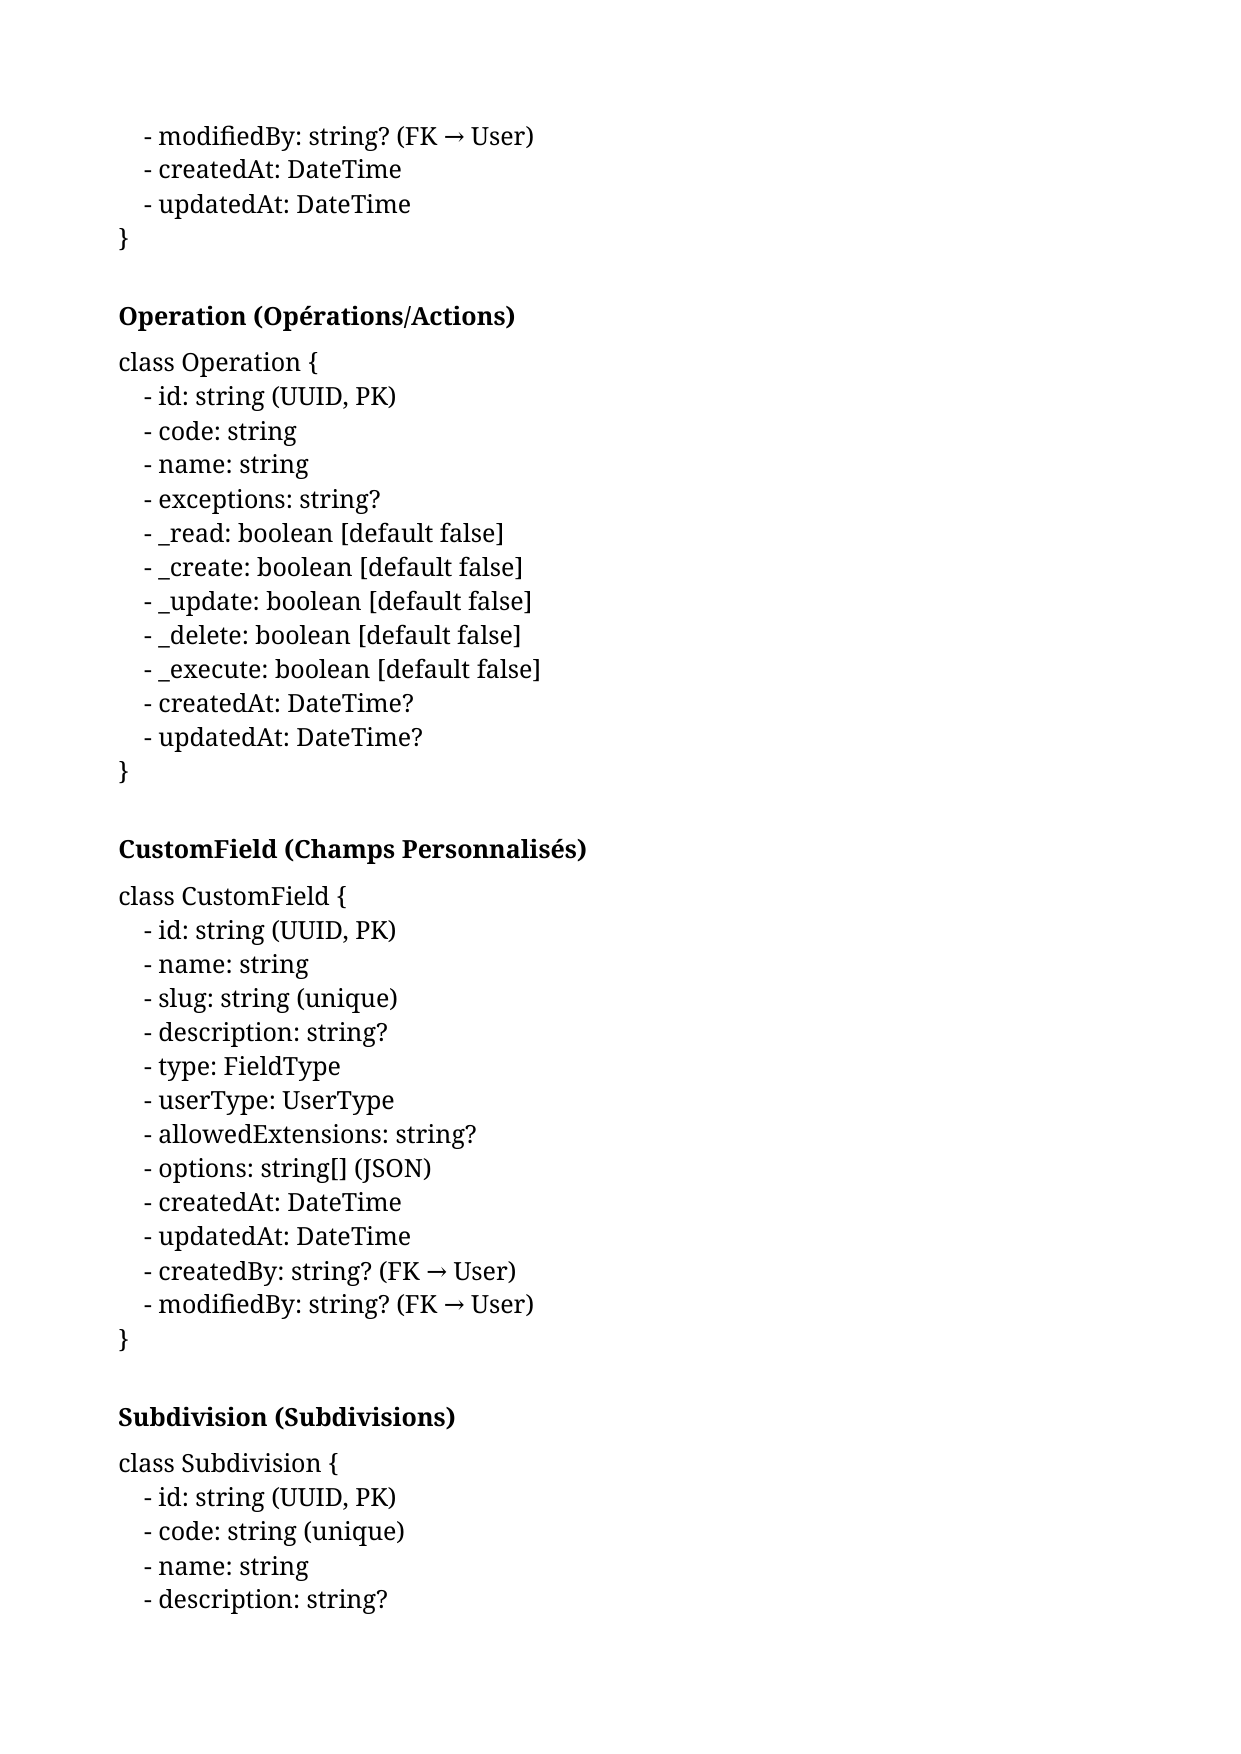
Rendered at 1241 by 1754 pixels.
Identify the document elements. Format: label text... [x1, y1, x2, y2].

text - _delete: boolean [default false] [118, 617, 1122, 652]
subtitle Subdivision (Subdivisions) [118, 1399, 1122, 1433]
text - code: string [118, 413, 1122, 447]
text - type: FieldType [118, 1049, 1122, 1083]
text - name: string [118, 1548, 1122, 1582]
text - createdAt: DateTime [118, 152, 1122, 186]
text - id: string (UUID, PK) [118, 1480, 1122, 1514]
subtitle CustomField (Champs Personnalisés) [118, 832, 1122, 866]
text } [118, 220, 1122, 254]
text - modifiedBy: string? (FK → User) [118, 118, 1122, 152]
text } [118, 754, 1122, 788]
text - userType: UserType [118, 1083, 1122, 1117]
text - description: string? [118, 1015, 1122, 1049]
text - _execute: boolean [default false] [118, 652, 1122, 686]
text - name: string [118, 947, 1122, 981]
text - _update: boolean [default false] [118, 583, 1122, 617]
text - createdAt: DateTime [118, 1185, 1122, 1219]
text - slug: string (unique) [118, 981, 1122, 1015]
text - code: string (unique) [118, 1514, 1122, 1548]
text - updatedAt: DateTime? [118, 720, 1122, 754]
text - id: string (UUID, PK) [118, 912, 1122, 947]
text - id: string (UUID, PK) [118, 379, 1122, 413]
text class Operation { [118, 345, 1122, 379]
text - allowedExtensions: string? [118, 1117, 1122, 1151]
text - options: string[] (JSON) [118, 1151, 1122, 1185]
text - modifiedBy: string? (FK → User) [118, 1287, 1122, 1321]
text class Subdivision { [118, 1446, 1122, 1480]
text - name: string [118, 447, 1122, 481]
text - createdBy: string? (FK → User) [118, 1253, 1122, 1287]
text - createdAt: DateTime? [118, 686, 1122, 720]
text - updatedAt: DateTime [118, 186, 1122, 220]
text - updatedAt: DateTime [118, 1219, 1122, 1253]
text } [118, 1321, 1122, 1355]
text - _create: boolean [default false] [118, 549, 1122, 583]
text class CustomField { [118, 878, 1122, 912]
text - exceptions: string? [118, 481, 1122, 515]
subtitle Operation (Opérations/Actions) [118, 298, 1122, 332]
text - description: string? [118, 1582, 1122, 1616]
text - _read: boolean [default false] [118, 515, 1122, 549]
